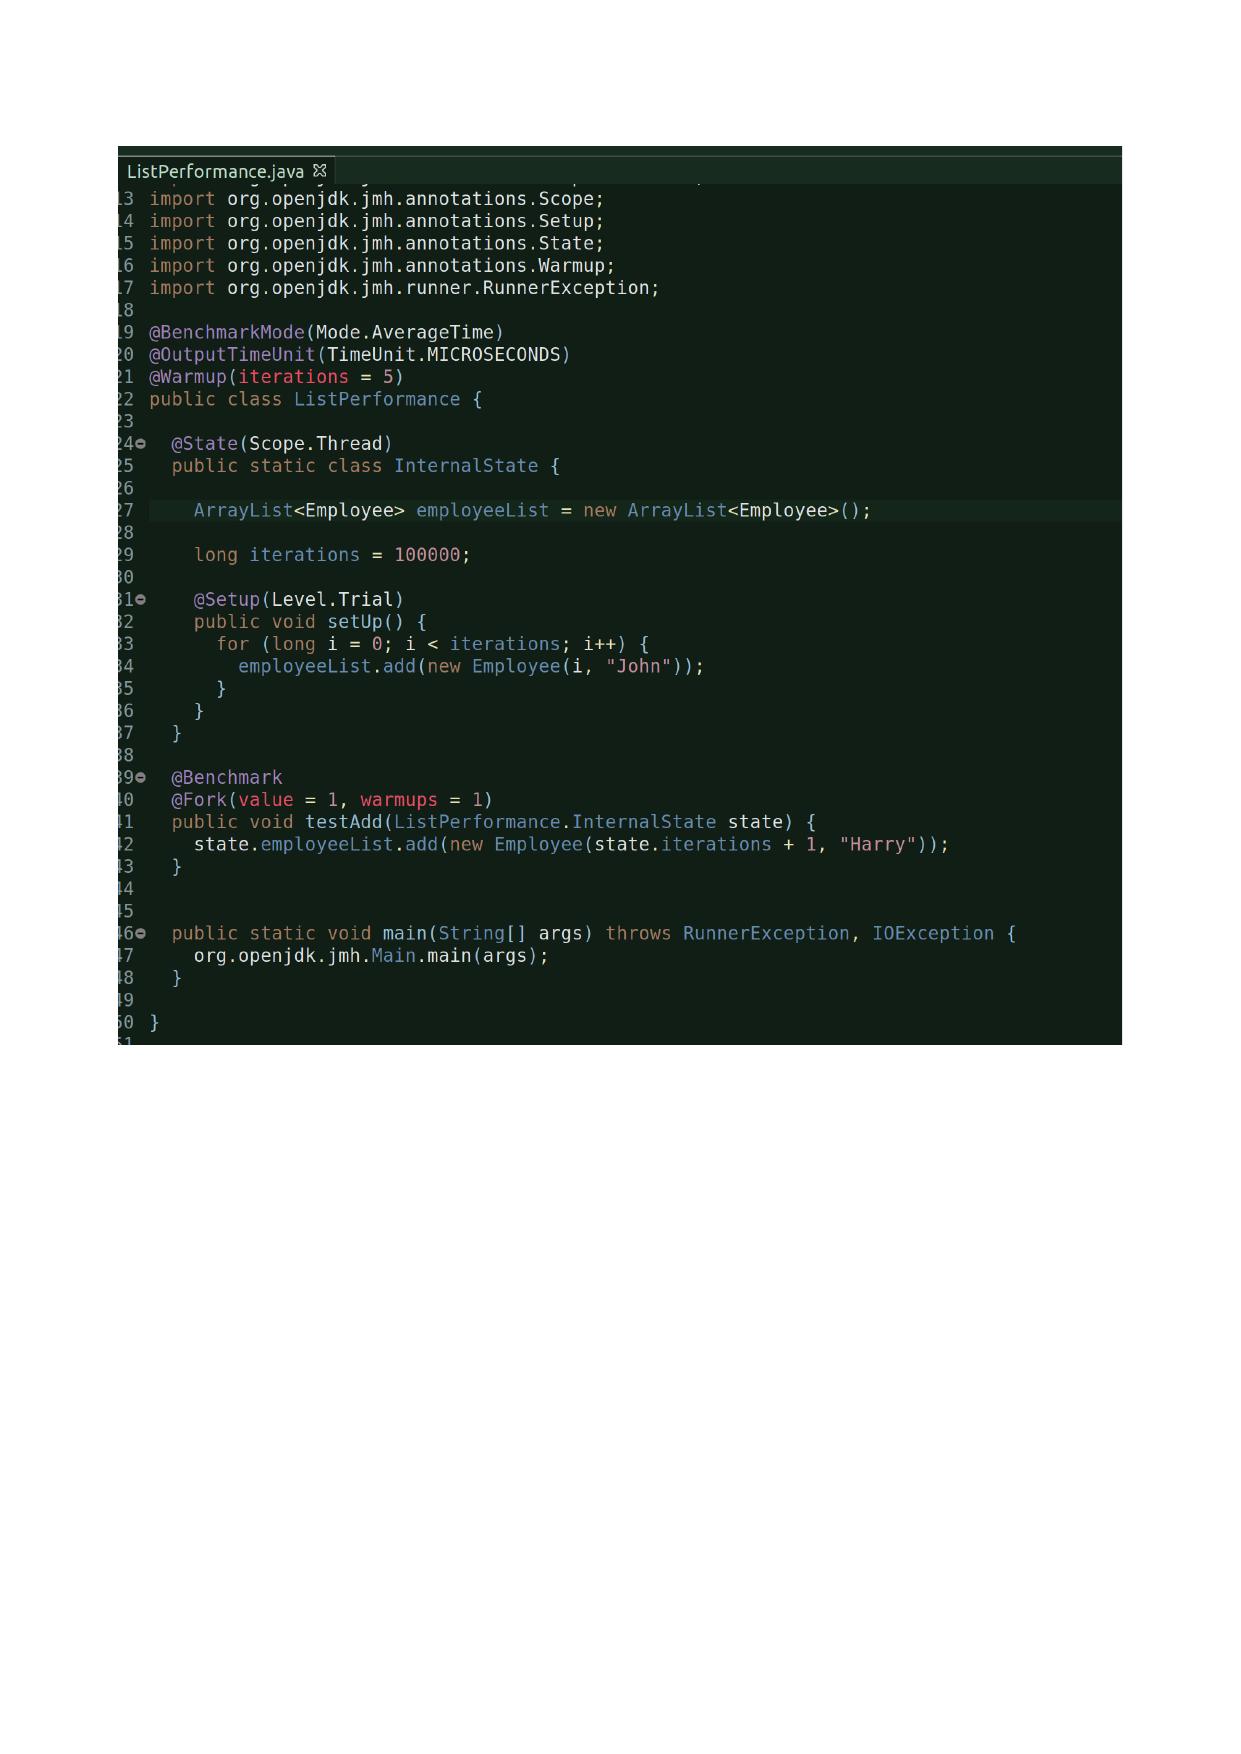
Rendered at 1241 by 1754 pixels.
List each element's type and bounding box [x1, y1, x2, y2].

picture [118, 146, 1123, 1045]
